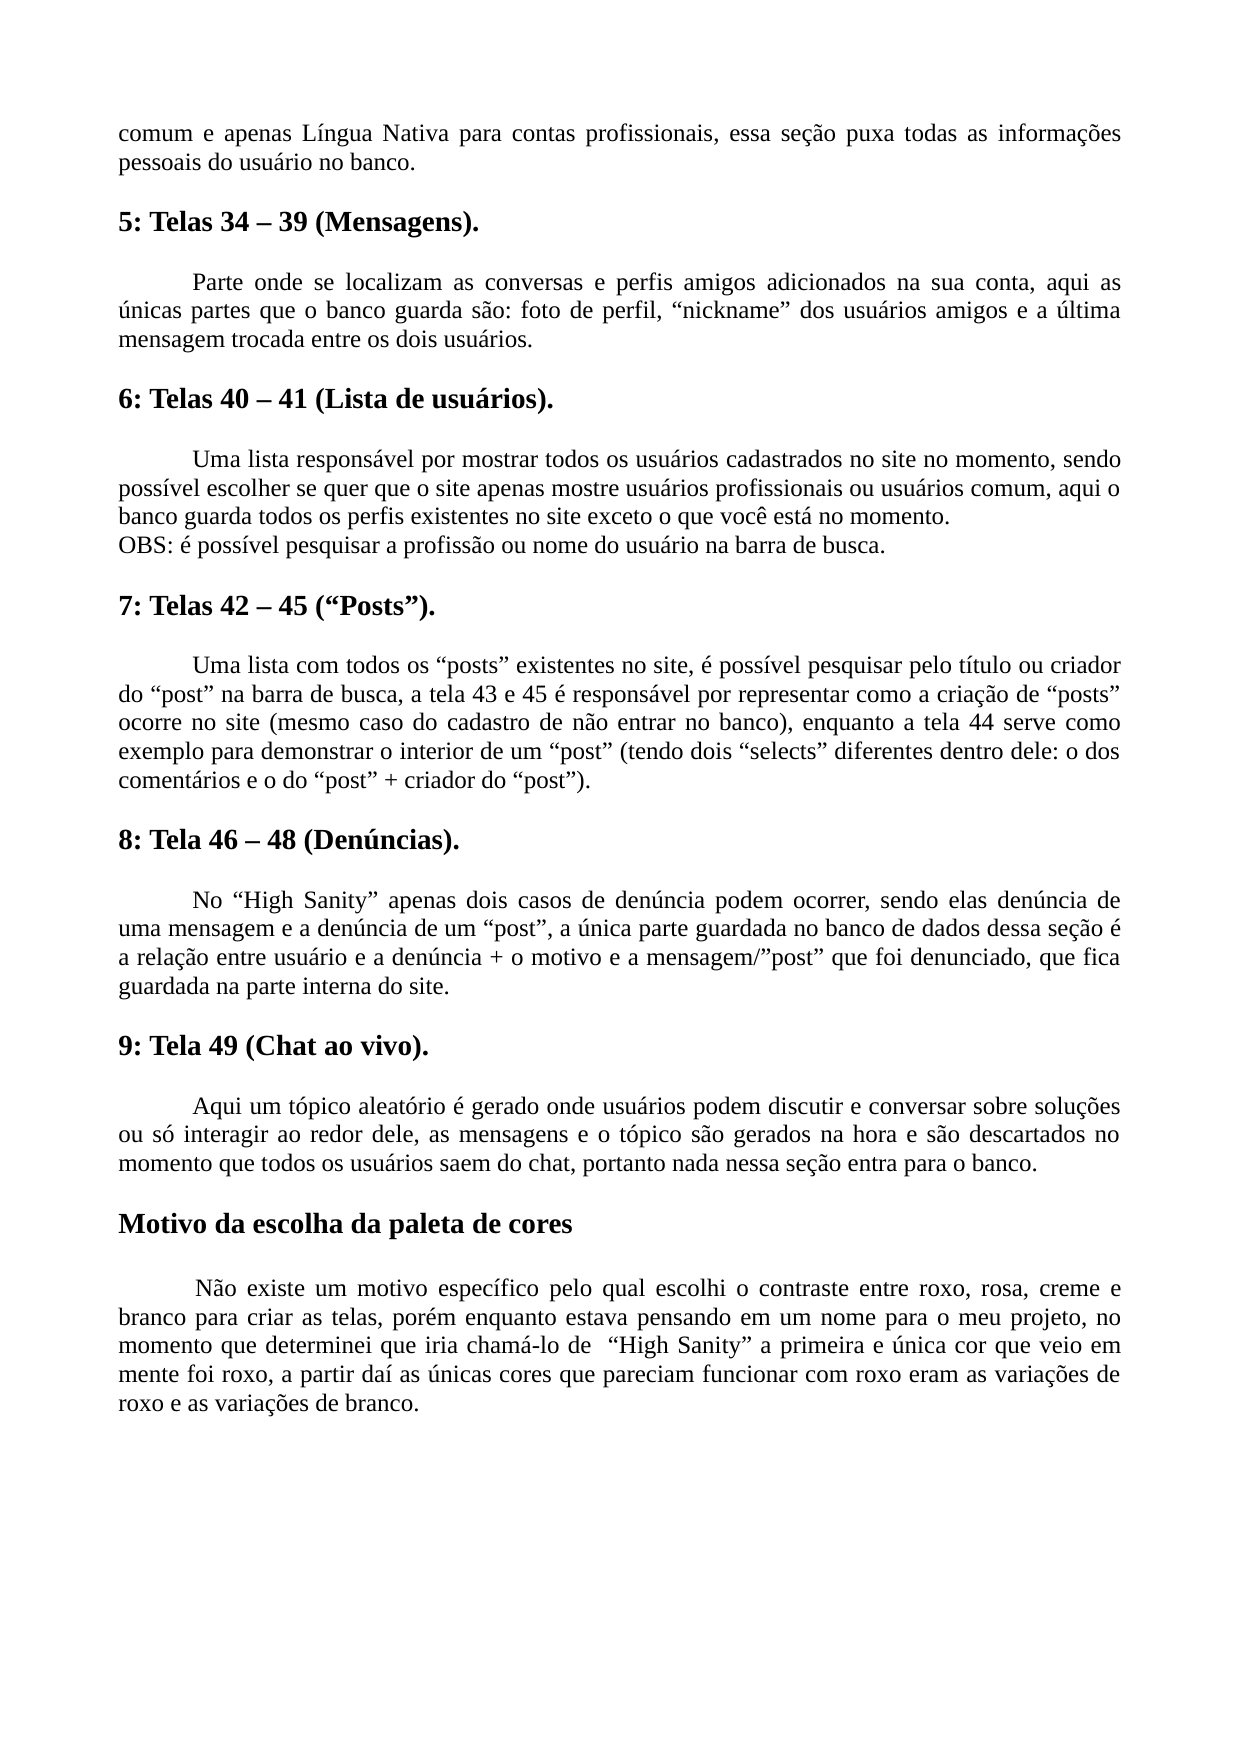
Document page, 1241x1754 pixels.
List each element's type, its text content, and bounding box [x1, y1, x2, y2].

text 5: Telas 34 – 39 (Mensagens). [118, 204, 1122, 238]
text 8: Tela 46 – 48 (Denúncias). [118, 822, 1122, 856]
text 7: Telas 42 – 45 (“Posts”). [118, 588, 1122, 621]
text 9: Tela 49 (Chat ao vivo). [118, 1028, 1122, 1062]
text Uma lista responsável por mostrar todos os usuários cadastrados no site no momento, sendo possível escolher se quer que o site apenas mostre usuários profissionais ou usuários comum, aqui o banco guarda todos os perfis existentes no site exceto o que você está no momento. [118, 415, 1122, 530]
text Não existe um motivo específico pelo qual escolhi o contraste entre roxo, rosa, creme e branco para criar as telas, porém enquanto estava pensando em um nome para o meu projeto, no momento que determinei que iria chamá-lo de “High Sanity” a primeira e única cor que veio em mente foi roxo, a partir daí as únicas cores que pareciam funcionar com roxo eram as variações de roxo e as variações de branco. [118, 1273, 1122, 1417]
text Parte onde se localizam as conversas e perfis amigos adicionados na sua conta, aqui as únicas partes que o banco guarda são: foto de perfil, “nickname” dos usuários amigos e a última mensagem trocada entre os dois usuários. [118, 238, 1122, 353]
text Aqui um tópico aleatório é gerado onde usuários podem discutir e conversar sobre soluções ou só interagir ao redor dele, as mensagens e o tópico são gerados na hora e são descartados no momento que todos os usuários saem do chat, portanto nada nessa seção entra para o banco. [118, 1062, 1122, 1177]
text Uma lista com todos os “posts” existentes no site, é possível pesquisar pelo título ou criador do “post” na barra de busca, a tela 43 e 45 é responsável por representar como a criação de “posts” ocorre no site (mesmo caso do cadastro de não entrar no banco), enquanto a tela 44 serve como exemplo para demonstrar o interior de um “post” (tendo dois “selects” diferentes dentro dele: o dos comentários e o do “post” + criador do “post”). [118, 621, 1122, 794]
text 6: Telas 40 – 41 (Lista de usuários). [118, 382, 1122, 415]
text No “High Sanity” apenas dois casos de denúncia podem ocorrer, sendo elas denúncia de uma mensagem e a denúncia de um “post”, a única parte guardada no banco de dados dessa seção é a relação entre usuário e a denúncia + o motivo e a mensagem/”post” que foi denunciado, que fica guardada na parte interna do site. [118, 856, 1122, 1000]
text Motivo da escolha da paleta de cores [118, 1206, 1122, 1239]
text comum e apenas Língua Nativa para contas profissionais, essa seção puxa todas as informações pessoais do usuário no banco. [118, 118, 1122, 176]
text OBS: é possível pesquisar a profissão ou nome do usuário na barra de busca. [118, 530, 1122, 559]
